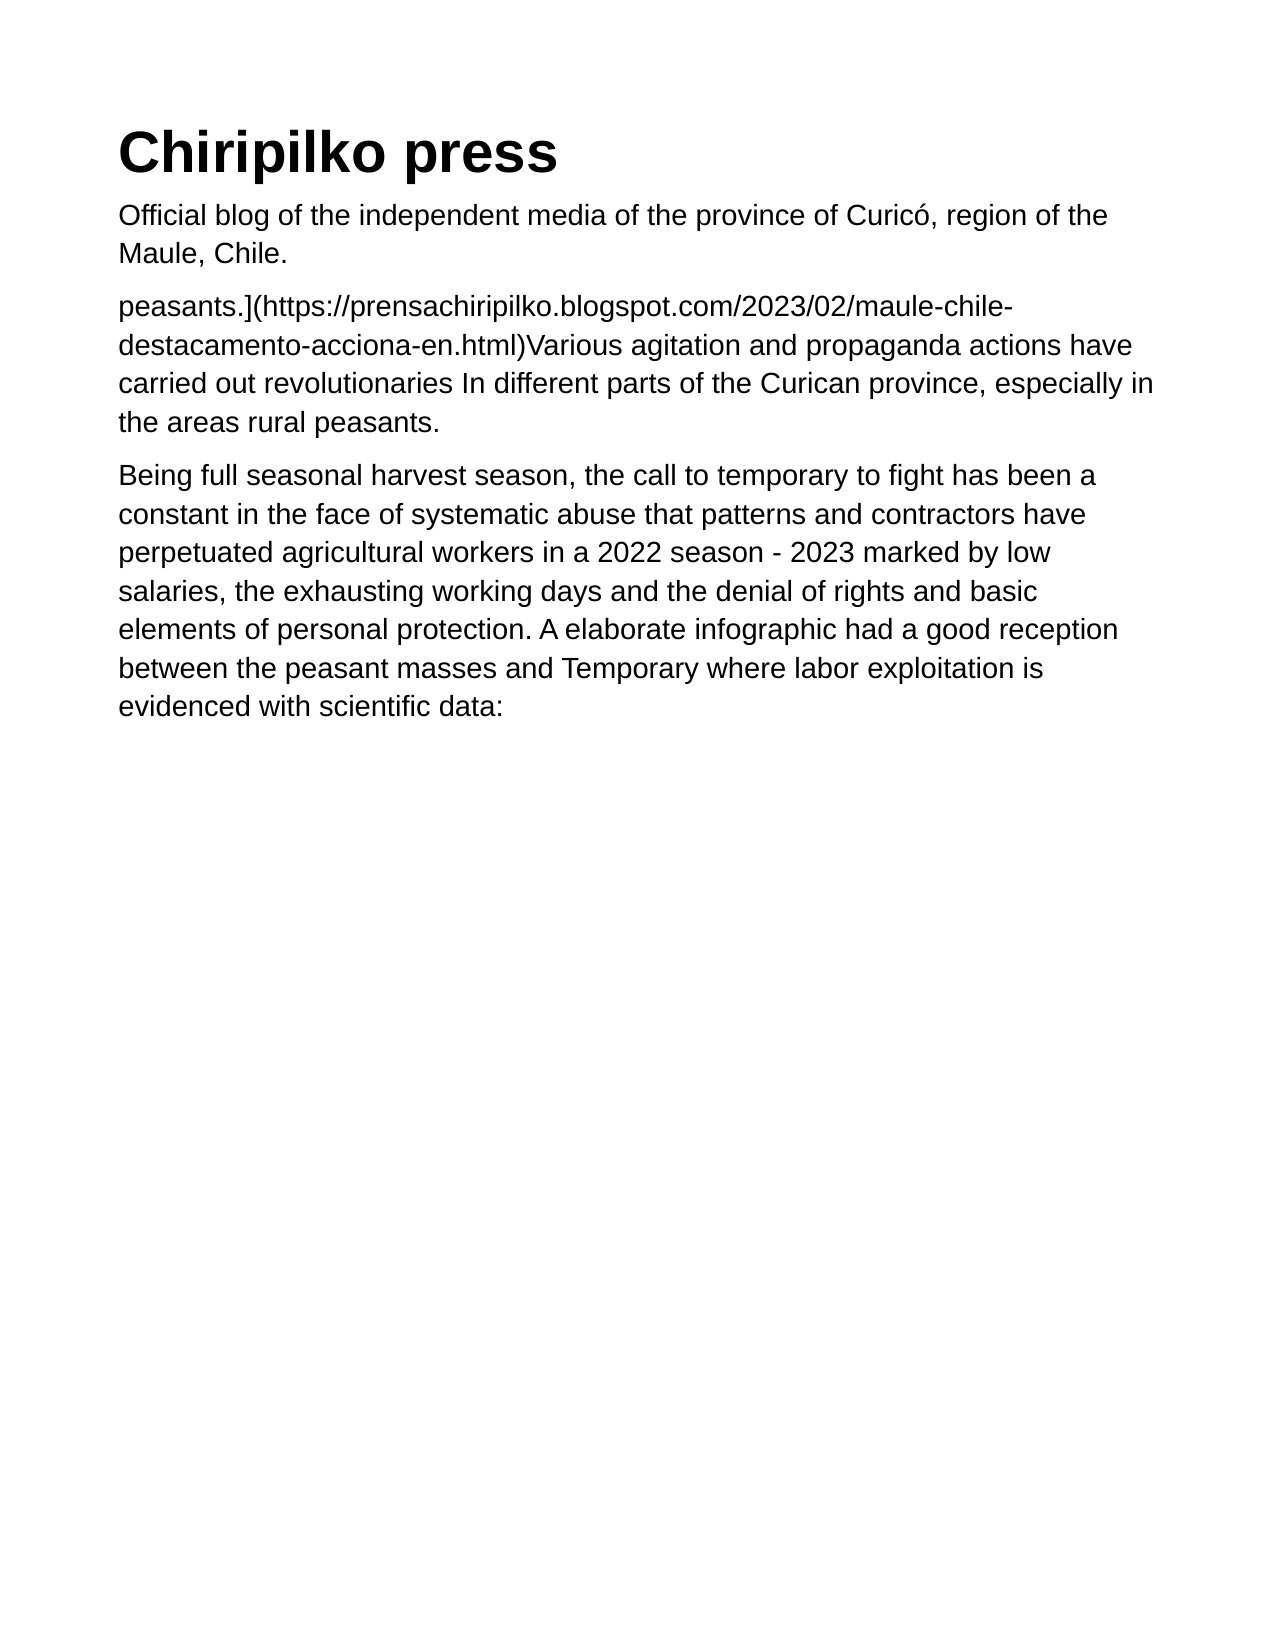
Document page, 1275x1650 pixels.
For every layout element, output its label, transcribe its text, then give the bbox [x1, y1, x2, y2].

text peasants.](https://prensachiripilko.blogspot.com/2023/02/maule-chile- destacamento-acciona-en.html)Various agitation and propaganda actions have carried out revolutionaries In different parts of the Curican province, especially in the areas rural peasants. [118, 289, 1157, 438]
text Being full seasonal harvest season, the call to temporary to fight has been a constant in the face of systematic abuse that patterns and contractors have perpetuated agricultural workers in a 2022 season - 2023 marked by low salaries, the exhausting working days and the denial of rights and basic elements of personal protection. A elaborate infographic had a good reception between the peasant masses and Temporary where labor exploitation is evidenced with scientific data: [118, 458, 1157, 723]
subtitle Chiripilko press [118, 118, 1157, 185]
text Official blog of the independent media of the province of Curicó, region of the Maule, Chile. [118, 198, 1157, 270]
